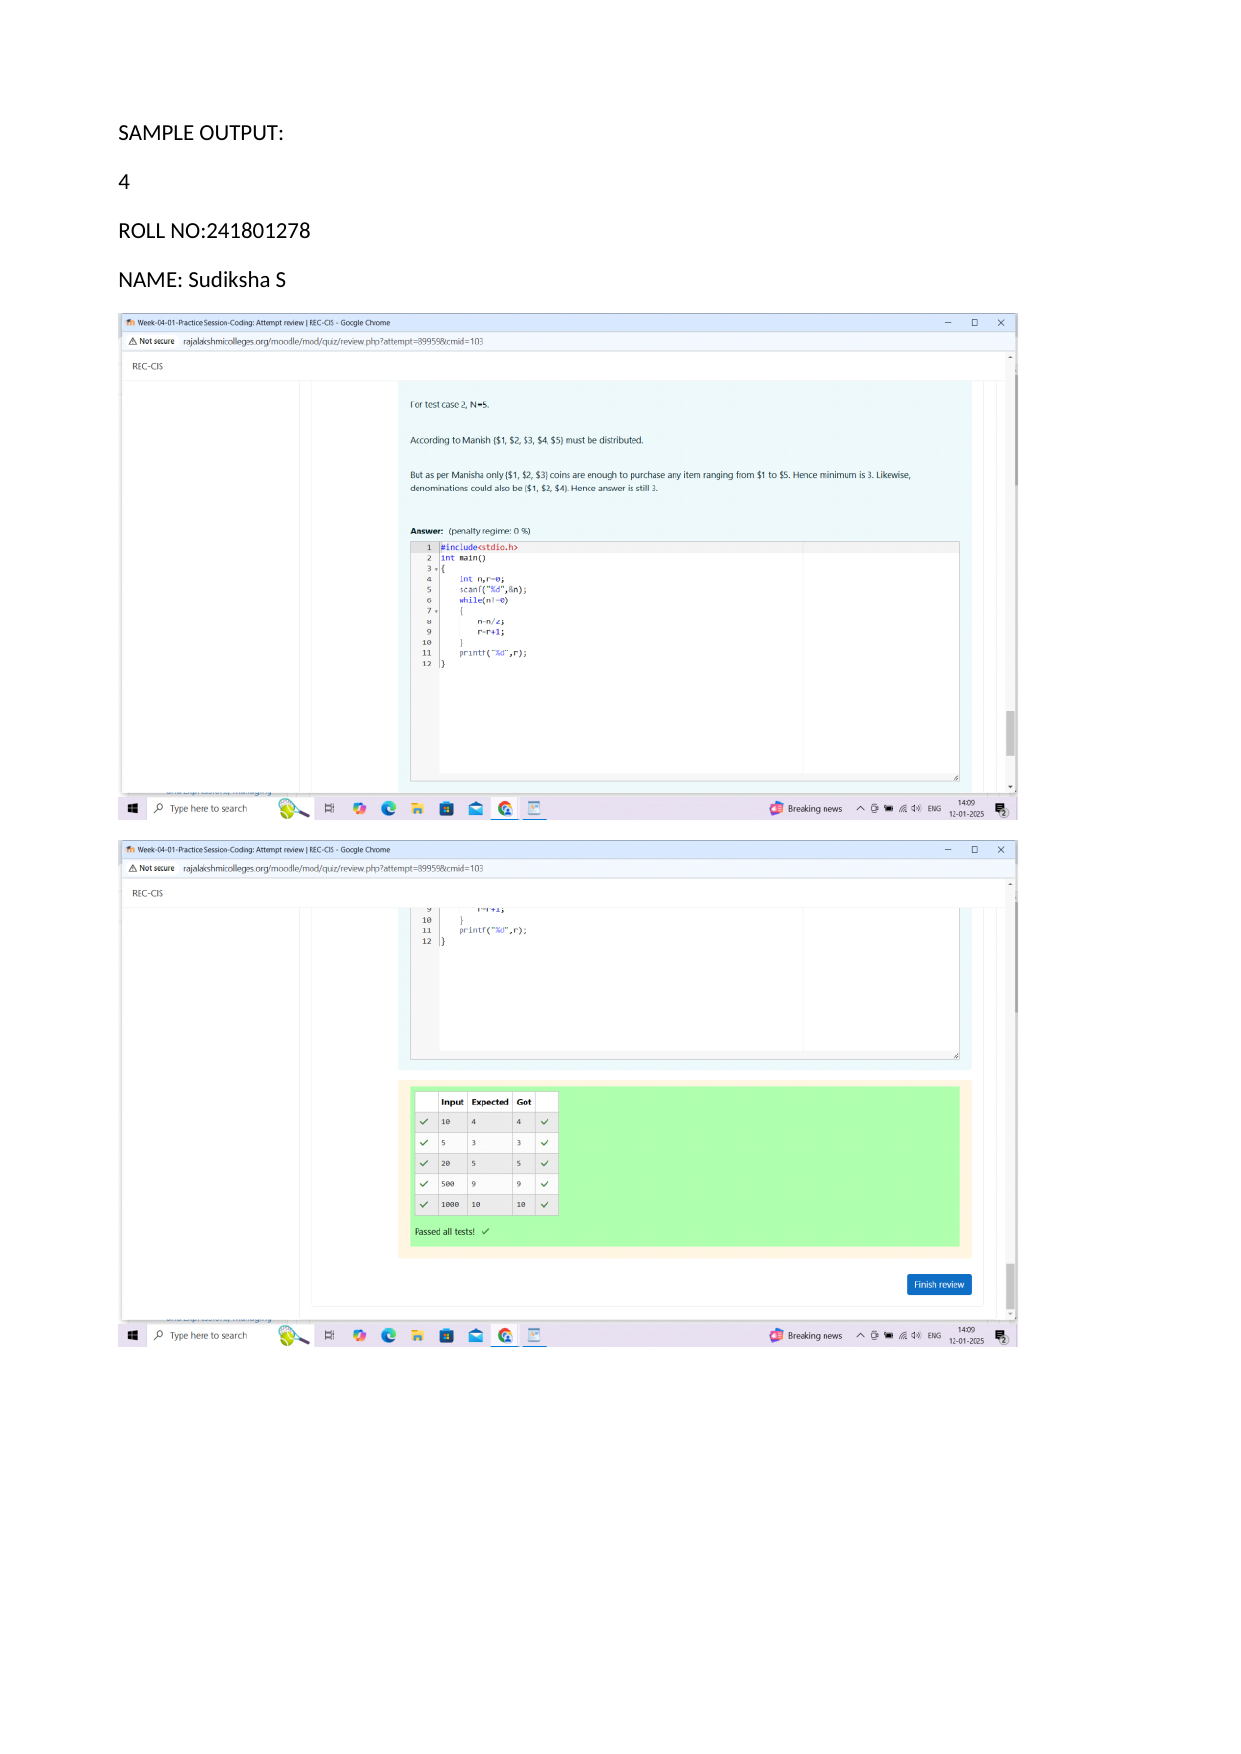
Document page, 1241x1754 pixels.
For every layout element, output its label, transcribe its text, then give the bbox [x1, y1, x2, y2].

text SAMPLE OUTPUT: [118, 118, 1122, 146]
text 4 [118, 167, 1122, 195]
text NAME: Sudiksha S [118, 265, 1122, 293]
text ROLL NO:241801278 [118, 216, 1122, 244]
